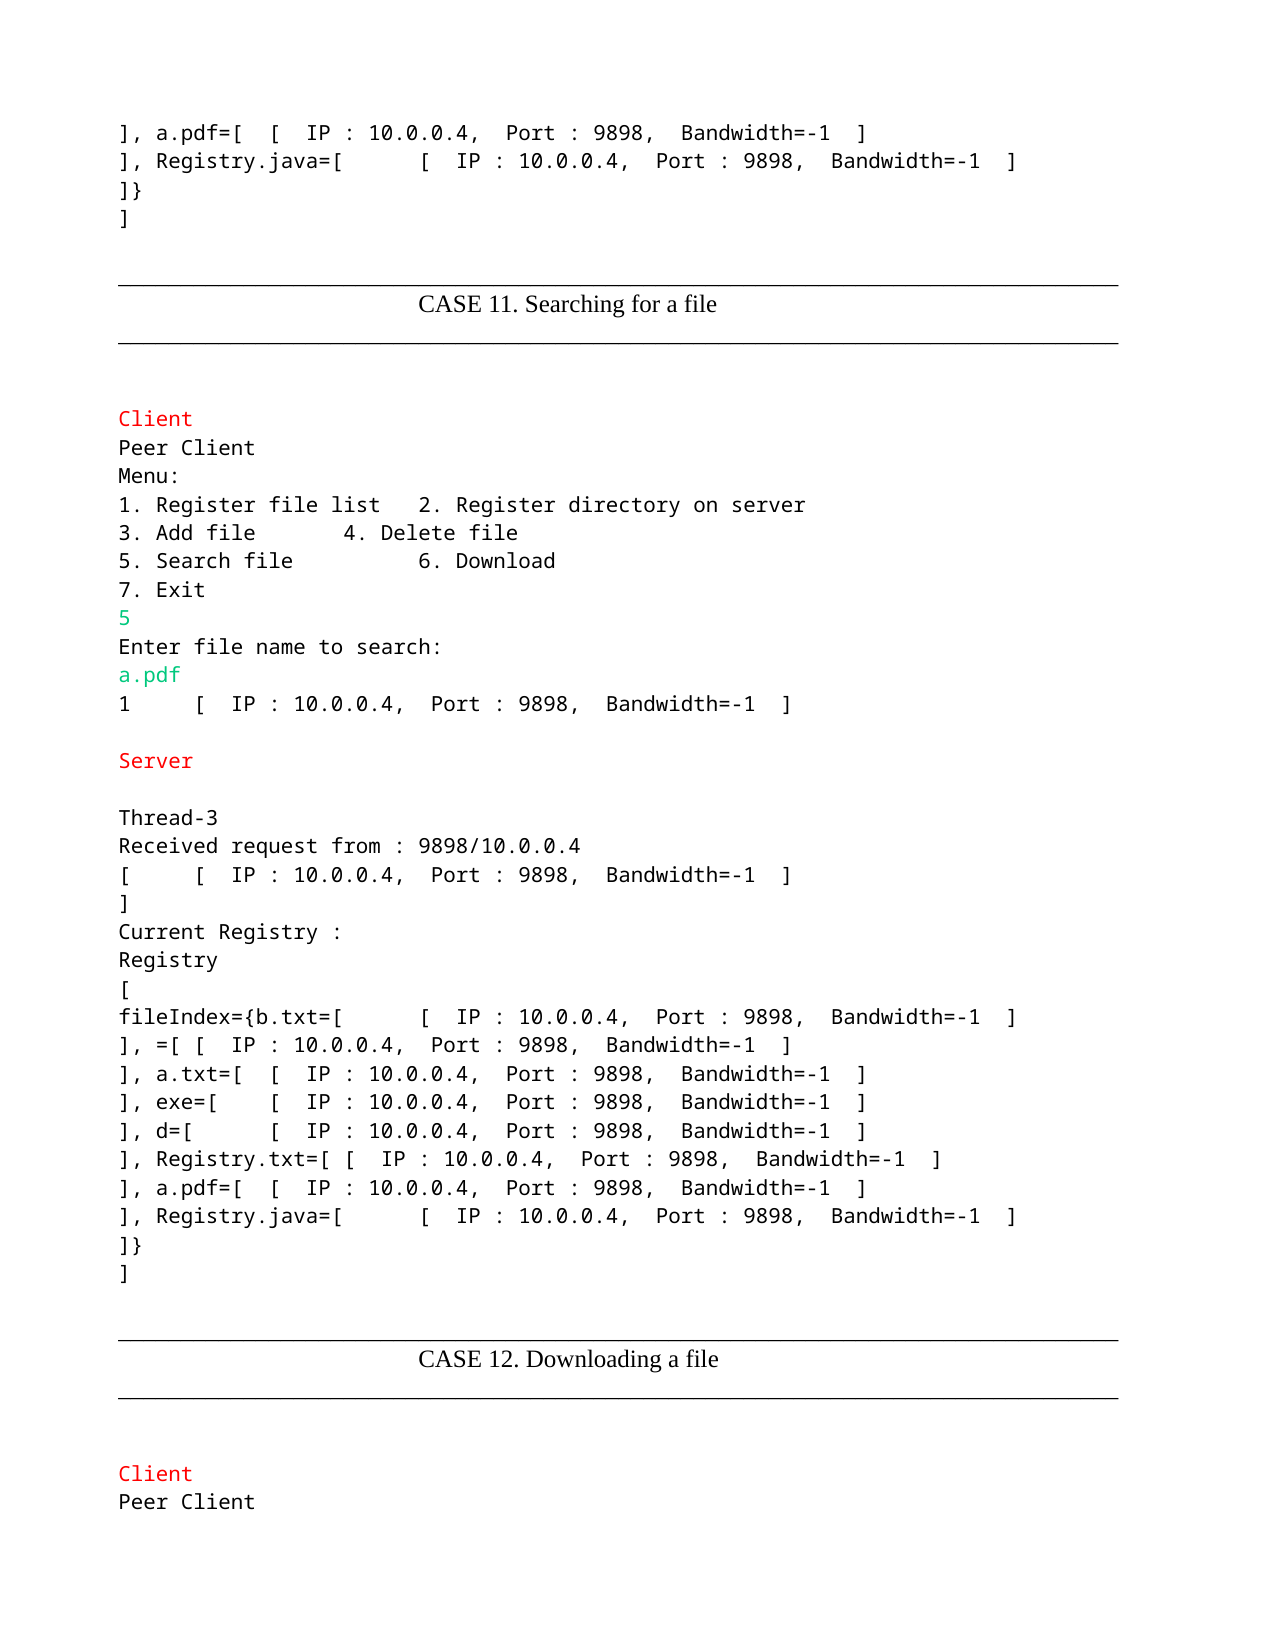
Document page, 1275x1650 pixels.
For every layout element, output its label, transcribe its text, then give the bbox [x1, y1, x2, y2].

text ], =[ [ IP : 10.0.0.4, Port : 9898, Bandwidth=-1 ] [118, 1031, 1157, 1059]
text ________________________________________________________________________________ [118, 1373, 1157, 1402]
text ] [118, 203, 1157, 232]
text ]} [118, 1230, 1157, 1258]
text ], Registry.java=[ [ IP : 10.0.0.4, Port : 9898, Bandwidth=-1 ] [118, 147, 1157, 175]
text fileIndex={b.txt=[ [ IP : 10.0.0.4, Port : 9898, Bandwidth=-1 ] [118, 1002, 1157, 1031]
text ], exe=[ [ IP : 10.0.0.4, Port : 9898, Bandwidth=-1 ] [118, 1087, 1157, 1116]
text ] [118, 1258, 1157, 1287]
text Client [118, 404, 1157, 433]
text 1. Register file list 2. Register directory on server [118, 490, 1157, 518]
text ], a.pdf=[ [ IP : 10.0.0.4, Port : 9898, Bandwidth=-1 ] [118, 1173, 1157, 1201]
text Client [118, 1459, 1157, 1487]
text Registry [118, 945, 1157, 974]
text ], a.txt=[ [ IP : 10.0.0.4, Port : 9898, Bandwidth=-1 ] [118, 1059, 1157, 1087]
text Peer Client [118, 433, 1157, 461]
text ] [118, 888, 1157, 917]
text ], Registry.txt=[ [ IP : 10.0.0.4, Port : 9898, Bandwidth=-1 ] [118, 1144, 1157, 1173]
text Peer Client [118, 1487, 1157, 1516]
text CASE 11. Searching for a file [118, 289, 1157, 318]
text Server [118, 746, 1157, 774]
text Current Registry : [118, 917, 1157, 945]
text 5 [118, 603, 1157, 632]
text 5. Search file 6. Download [118, 547, 1157, 575]
text ________________________________________________________________________________ [118, 318, 1157, 347]
text ________________________________________________________________________________ [118, 261, 1157, 289]
text ], d=[ [ IP : 10.0.0.4, Port : 9898, Bandwidth=-1 ] [118, 1116, 1157, 1144]
text ________________________________________________________________________________ [118, 1315, 1157, 1344]
text 7. Exit [118, 575, 1157, 603]
text [ [118, 974, 1157, 1002]
text Thread-3 [118, 803, 1157, 832]
text ], a.pdf=[ [ IP : 10.0.0.4, Port : 9898, Bandwidth=-1 ] [118, 118, 1157, 147]
text Received request from : 9898/10.0.0.4 [118, 832, 1157, 860]
text 1 [ IP : 10.0.0.4, Port : 9898, Bandwidth=-1 ] [118, 689, 1157, 717]
text a.pdf [118, 660, 1157, 689]
text ], Registry.java=[ [ IP : 10.0.0.4, Port : 9898, Bandwidth=-1 ] [118, 1201, 1157, 1230]
text 3. Add file 4. Delete file [118, 518, 1157, 547]
text [ [ IP : 10.0.0.4, Port : 9898, Bandwidth=-1 ] [118, 860, 1157, 888]
text Enter file name to search: [118, 632, 1157, 660]
text Menu: [118, 461, 1157, 490]
text CASE 12. Downloading a file [118, 1344, 1157, 1373]
text ]} [118, 175, 1157, 203]
